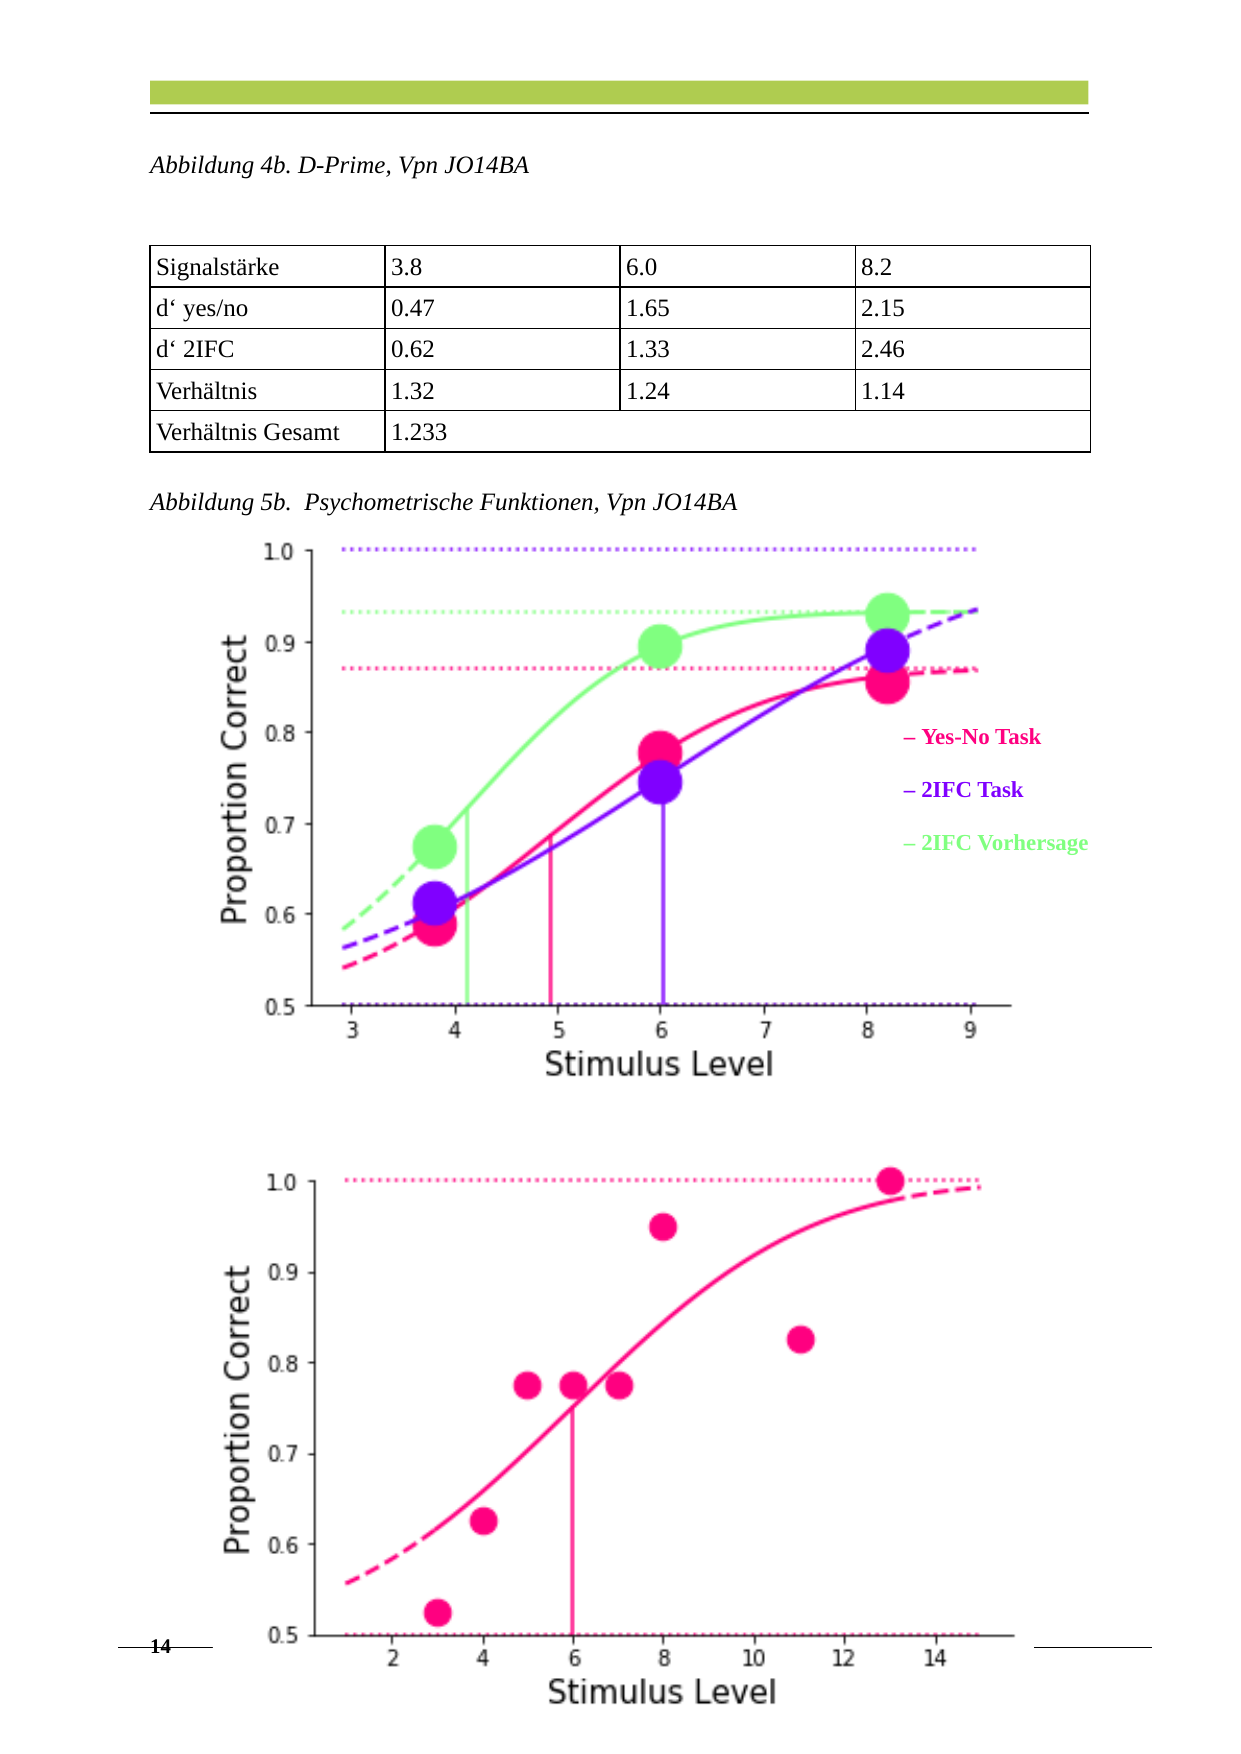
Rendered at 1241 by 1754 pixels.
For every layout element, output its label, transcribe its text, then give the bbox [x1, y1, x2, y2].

table_cell Verhältnis [151, 370, 384, 410]
table_header 8.2 [856, 246, 1090, 286]
table_cell 1.14 [856, 370, 1090, 410]
picture [212, 1141, 1034, 1725]
table_cell 1.32 [386, 370, 619, 410]
table_cell 1.33 [621, 329, 855, 369]
table_header 6.0 [621, 246, 855, 286]
picture [209, 530, 1031, 1095]
table_cell 1.65 [621, 288, 855, 328]
table_cell d‘ yes/no [151, 288, 384, 328]
table_cell 1.24 [621, 370, 855, 410]
table_cell Verhältnis Gesamt [151, 411, 384, 451]
table_cell 0.47 [386, 288, 619, 328]
text Abbildung 5b. Psychometrische Funktionen, Vpn JO14BA [150, 487, 1090, 516]
table_cell 2.15 [856, 288, 1090, 328]
table_cell 2.46 [856, 329, 1090, 369]
table_header 3.8 [386, 246, 619, 286]
text Abbildung 4b. D-Prime, Vpn JO14BA [150, 150, 1090, 179]
table_header Signalstärke [151, 246, 384, 286]
table_cell d‘ 2IFC [151, 329, 384, 369]
table_cell 1.233 [386, 411, 1090, 451]
table_cell 0.62 [386, 329, 619, 369]
